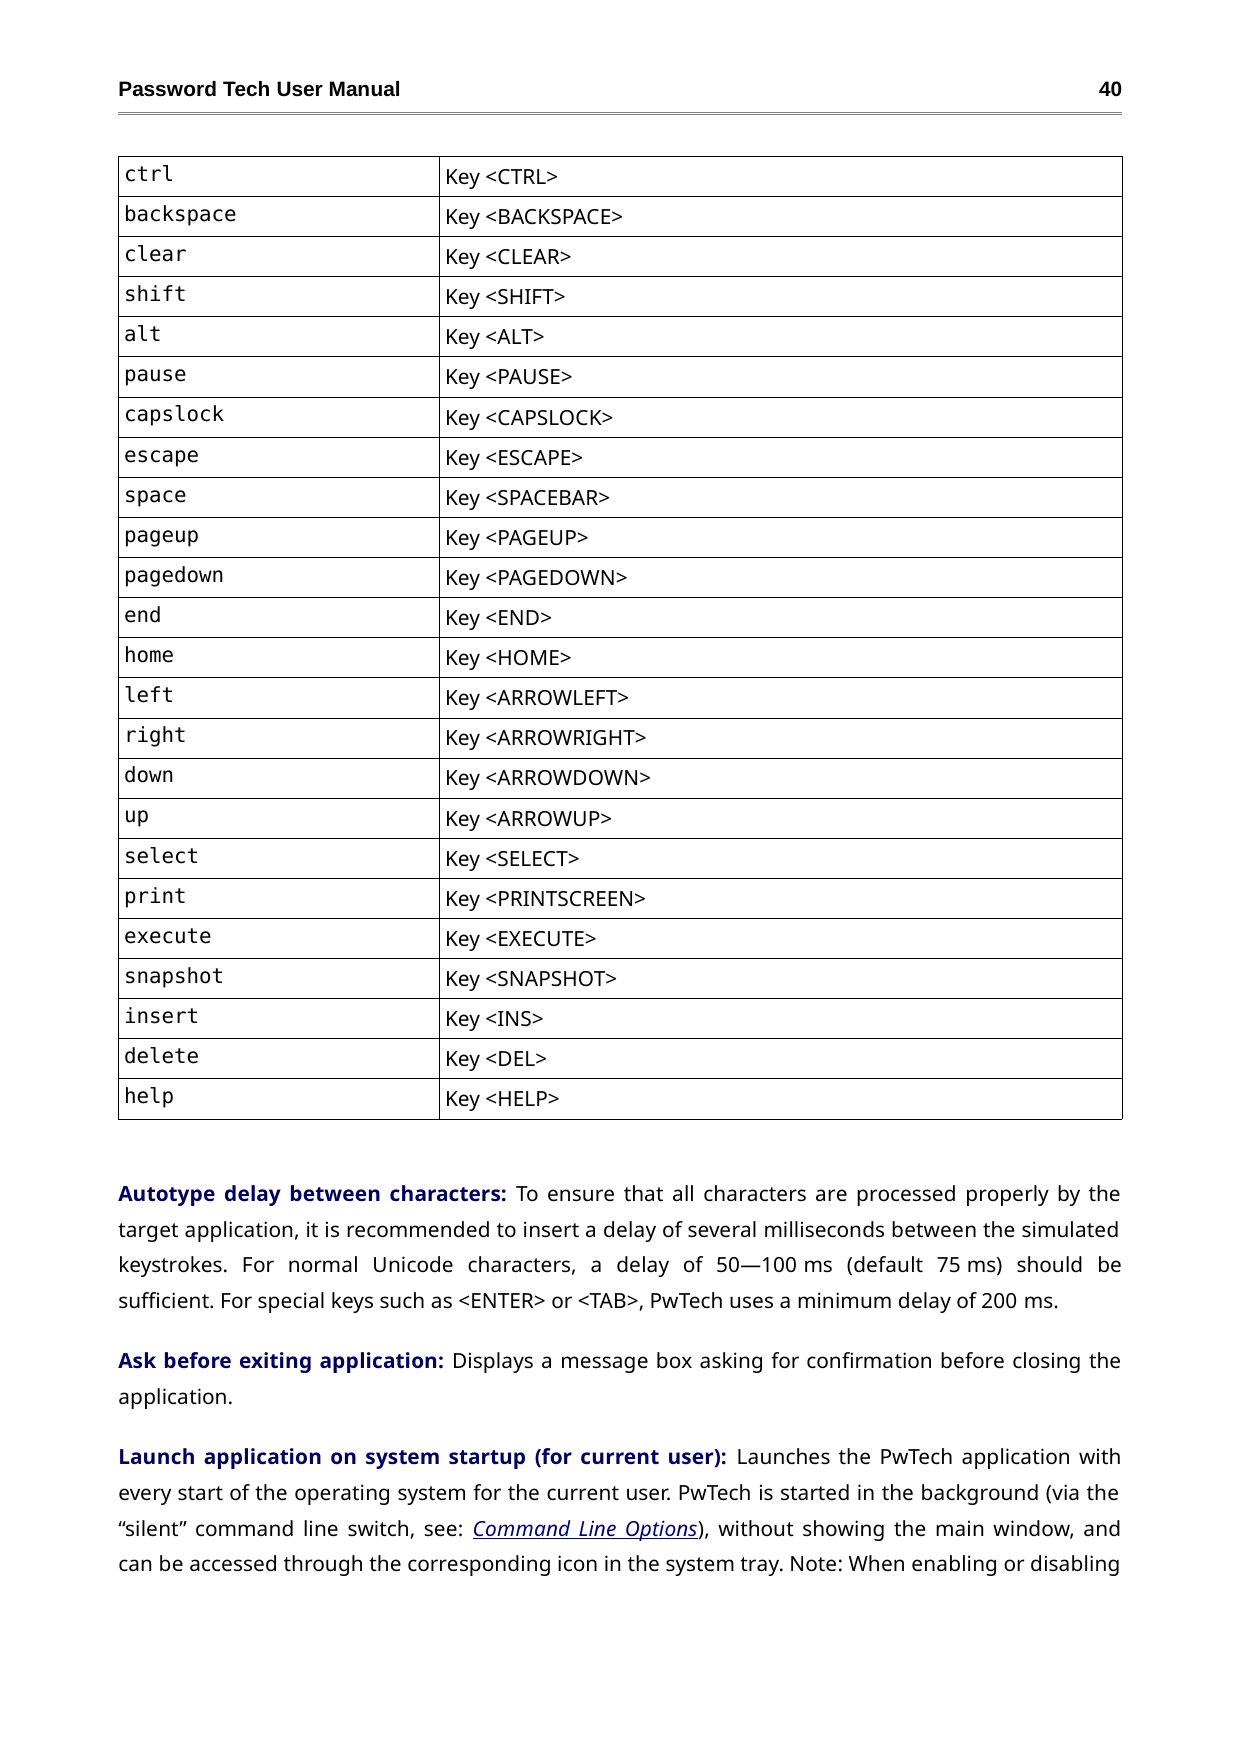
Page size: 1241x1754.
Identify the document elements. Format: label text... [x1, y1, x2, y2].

table_cell snapshot [119, 959, 439, 998]
table_cell backspace [119, 197, 439, 236]
table_cell Key <PAGEUP> [440, 518, 1122, 557]
table_cell space [119, 478, 439, 517]
table_cell shift [119, 277, 439, 316]
table_cell home [119, 638, 439, 677]
table_cell Key <INS> [440, 999, 1122, 1038]
table_cell Key <CLEAR> [440, 237, 1122, 276]
table_cell Key <SELECT> [440, 839, 1122, 878]
table_cell up [119, 799, 439, 838]
table_cell Key <PRINTSCREEN> [440, 879, 1122, 918]
table_cell Key <HOME> [440, 638, 1122, 677]
table_cell Key <END> [440, 598, 1122, 637]
table_cell right [119, 719, 439, 757]
table_cell pause [119, 357, 439, 397]
table_cell Key <BACKSPACE> [440, 197, 1122, 236]
table_cell Key <DEL> [440, 1039, 1122, 1078]
table_cell capslock [119, 398, 439, 437]
table_cell execute [119, 919, 439, 958]
table_cell Key <ARROWUP> [440, 799, 1122, 838]
table_cell Key <ESCAPE> [440, 438, 1122, 477]
table_cell Key <PAGEDOWN> [440, 558, 1122, 597]
table_cell Key <ARROWDOWN> [440, 759, 1122, 798]
table_cell Key <HELP> [440, 1079, 1122, 1118]
table_cell Key <SNAPSHOT> [440, 959, 1122, 998]
table_cell Key <SHIFT> [440, 277, 1122, 316]
table_cell clear [119, 237, 439, 276]
table_cell ctrl [119, 157, 439, 196]
table_cell alt [119, 317, 439, 356]
table_cell Key <PAUSE> [440, 357, 1122, 397]
table_cell escape [119, 438, 439, 477]
table_cell Key <EXECUTE> [440, 919, 1122, 958]
table_cell Key <ARROWRIGHT> [440, 719, 1122, 757]
text Ask before exiting application: Displays a message box asking for confirmation before closing the application. [118, 1346, 1122, 1410]
table_cell select [119, 839, 439, 878]
table_cell down [119, 759, 439, 798]
table_cell left [119, 678, 439, 717]
table_cell print [119, 879, 439, 918]
table_cell help [119, 1079, 439, 1118]
table_cell Key <SPACEBAR> [440, 478, 1122, 517]
table_cell end [119, 598, 439, 637]
table_cell delete [119, 1039, 439, 1078]
text Launch application on system startup (for current user): Launches the PwTech application with every start of the operating system for the current user. PwTech is started in the background (via the “silent” command line switch, see: Command Line Options), without showing the main window, and can be accessed through the corresponding icon in the system tray. Note: When enabling or disabling [118, 1442, 1122, 1578]
table_cell Key <CAPSLOCK> [440, 398, 1122, 437]
table_cell Key <ARROWLEFT> [440, 678, 1122, 717]
text Autotype delay between characters: To ensure that all characters are processed properly by the target application, it is recommended to insert a delay of several milliseconds between the simulated keystrokes. For normal Unicode characters, a delay of 50—100 ms (default 75 ms) should be sufficient. For special keys such as <ENTER> or <TAB>, PwTech uses a minimum delay of 200 ms. [118, 1179, 1122, 1314]
table_cell pagedown [119, 558, 439, 597]
table_cell Key <ALT> [440, 317, 1122, 356]
table_cell pageup [119, 518, 439, 557]
table_cell Key <CTRL> [440, 157, 1122, 196]
table_cell insert [119, 999, 439, 1038]
